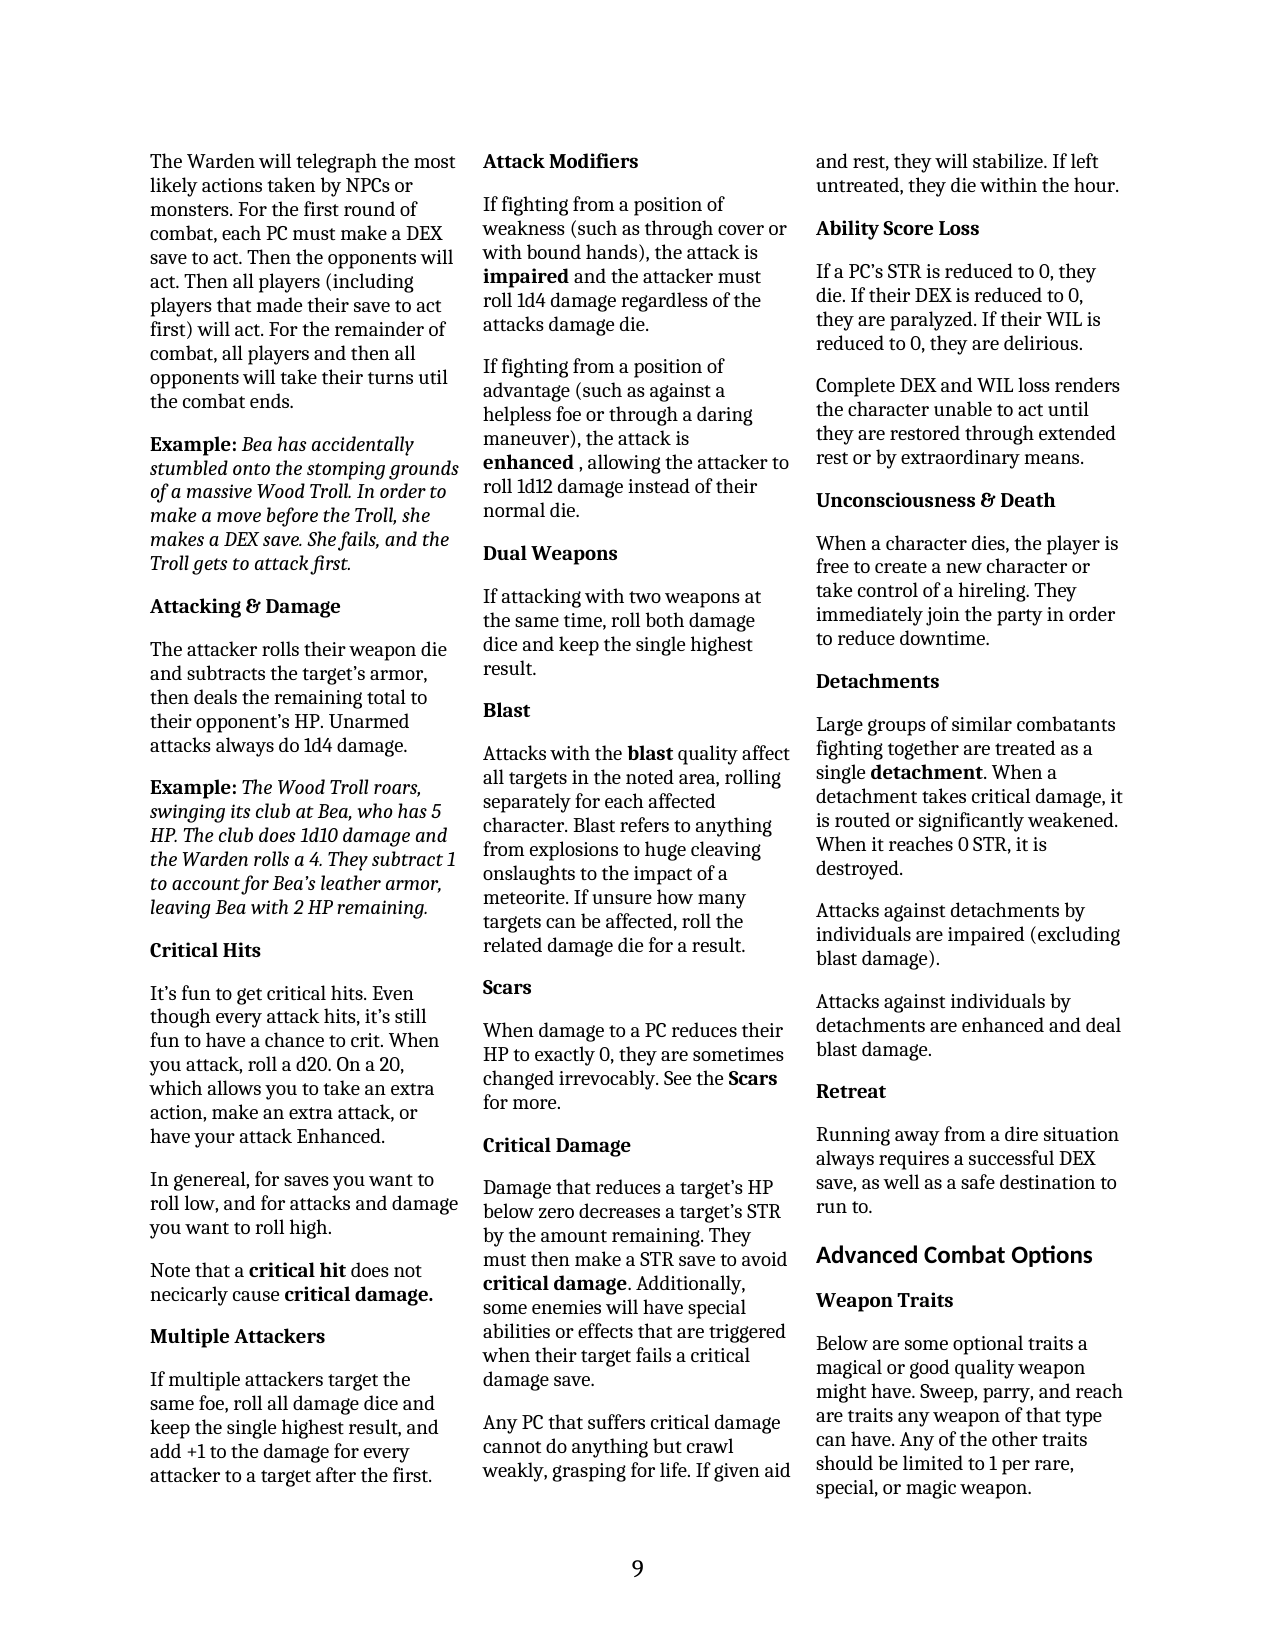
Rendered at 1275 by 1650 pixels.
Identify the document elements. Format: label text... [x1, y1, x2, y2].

text Critical Hits [150, 938, 459, 962]
text Note that a critical hit does not necicarly cause critical damage. [150, 1258, 459, 1306]
text Ability Score Loss [816, 217, 1125, 241]
text Damage that reduces a target’s HP below zero decreases a target’s STR by the amount remaining. They must then make a STR save to avoid critical damage. Additionally, some enemies will have special abilities or effects that are triggered when their target fails a critical damage save. [483, 1176, 792, 1392]
text In genereal, for saves you want to roll low, and for attacks and damage you want to roll high. [150, 1168, 459, 1239]
text Large groups of similar combatants fighting together are treated as a single detachment. When a detachment takes critical damage, it is routed or significantly weakened. When it reaches 0 STR, it is destroyed. [816, 712, 1125, 880]
text Any PC that suffers critical damage cannot do anything but crawl weakly, grasping for life. If given aid [483, 1410, 792, 1482]
text It’s fun to get critical hits. Even though every attack hits, it’s still fun to have a chance to crit. When you attack, roll a d20. On a 20, which allows you to take an extra action, make an extra attack, or have your attack Enhanced. [150, 981, 459, 1149]
text Scars [483, 976, 792, 1000]
text If fighting from a position of weakness (such as through cover or with bound hands), the attack is impaired and the attacker must roll 1d4 damage regardless of the attacks damage die. [483, 193, 792, 336]
text Multiple Attackers [150, 1325, 459, 1349]
subtitle Advanced Combat Options [816, 1239, 1125, 1270]
text Example: The Wood Troll roars, swinging its club at Bea, who has 5 HP. The club does 1d10 damage and the Warden rolls a 4. They subtract 1 to account for Bea’s leather armor, leaving Bea with 2 HP remaining. [150, 776, 459, 920]
text Attack Modifiers [483, 150, 792, 174]
text Complete DEX and WIL loss renders the character unable to act until they are restored through extended rest or by extraordinary means. [816, 374, 1125, 470]
text The Warden will telegraph the most likely actions taken by NPCs or monsters. For the first round of combat, each PC must make a DEX save to act. Then the opponents will act. Then all players (including players that made their save to act first) will act. For the remainder of combat, all players and then all opponents will take their turns util the combat ends. [150, 150, 459, 413]
text The attacker rolls their weapon die and subtracts the target’s armor, then deals the remaining total to their opponent’s HP. Unarmed attacks always do 1d4 damage. [150, 637, 459, 757]
text Below are some optional traits a magical or good quality weapon might have. Sweep, parry, and reach are traits any weapon of that type can have. Any of the other traits should be limited to 1 per rare, special, or magic weapon. [816, 1332, 1125, 1499]
text Example: Bea has accidentally stumbled onto the stomping grounds of a massive Wood Troll. In order to make a move before the Troll, she makes a DEX save. She fails, and the Troll gets to attack first. [150, 432, 459, 576]
text Unconsciousness & Death [816, 488, 1125, 512]
text Running away from a dire situation always requires a successful DEX save, as well as a safe destination to run to. [816, 1123, 1125, 1219]
text Blast [483, 699, 792, 723]
text Attacks against detachments by individuals are impaired (excluding blast damage). [816, 899, 1125, 971]
text Dual Weapons [483, 542, 792, 566]
text When damage to a PC reduces their HP to exactly 0, they are sometimes changed irrevocably. See the Scars for more. [483, 1019, 792, 1114]
text If attacking with two weapons at the same time, roll both damage dice and keep the single highest result. [483, 584, 792, 680]
text If a PC’s STR is reduced to 0, they die. If their DEX is reduced to 0, they are paralyzed. If their WIL is reduced to 0, they are delirious. [816, 259, 1125, 355]
text Attacks with the blast quality affect all targets in the noted area, rolling separately for each affected character. Blast refers to anything from explosions to huge cleaving onslaughts to the impact of a meteorite. If unsure how many targets can be affected, roll the related damage die for a result. [483, 742, 792, 957]
text Attacking & Damage [150, 595, 459, 619]
text Critical Damage [483, 1133, 792, 1157]
text Weapon Traits [816, 1289, 1125, 1313]
text Retreat [816, 1080, 1125, 1104]
text and rest, they will stabilize. If left untreated, they die within the hour. [816, 150, 1125, 198]
text When a character dies, the player is free to create a new character or take control of a hireling. They immediately join the party in order to reduce downtime. [816, 531, 1125, 651]
text If multiple attackers target the same foe, roll all damage dice and keep the single highest result, and add +1 to the damage for every attacker to a target after the first. [150, 1368, 459, 1487]
text Detachments [816, 670, 1125, 694]
text If fighting from a position of advantage (such as against a helpless foe or through a daring maneuver), the attack is enhanced , allowing the attacker to roll 1d12 damage instead of their normal die. [483, 355, 792, 523]
text Attacks against individuals by detachments are enhanced and deal blast damage. [816, 989, 1125, 1061]
